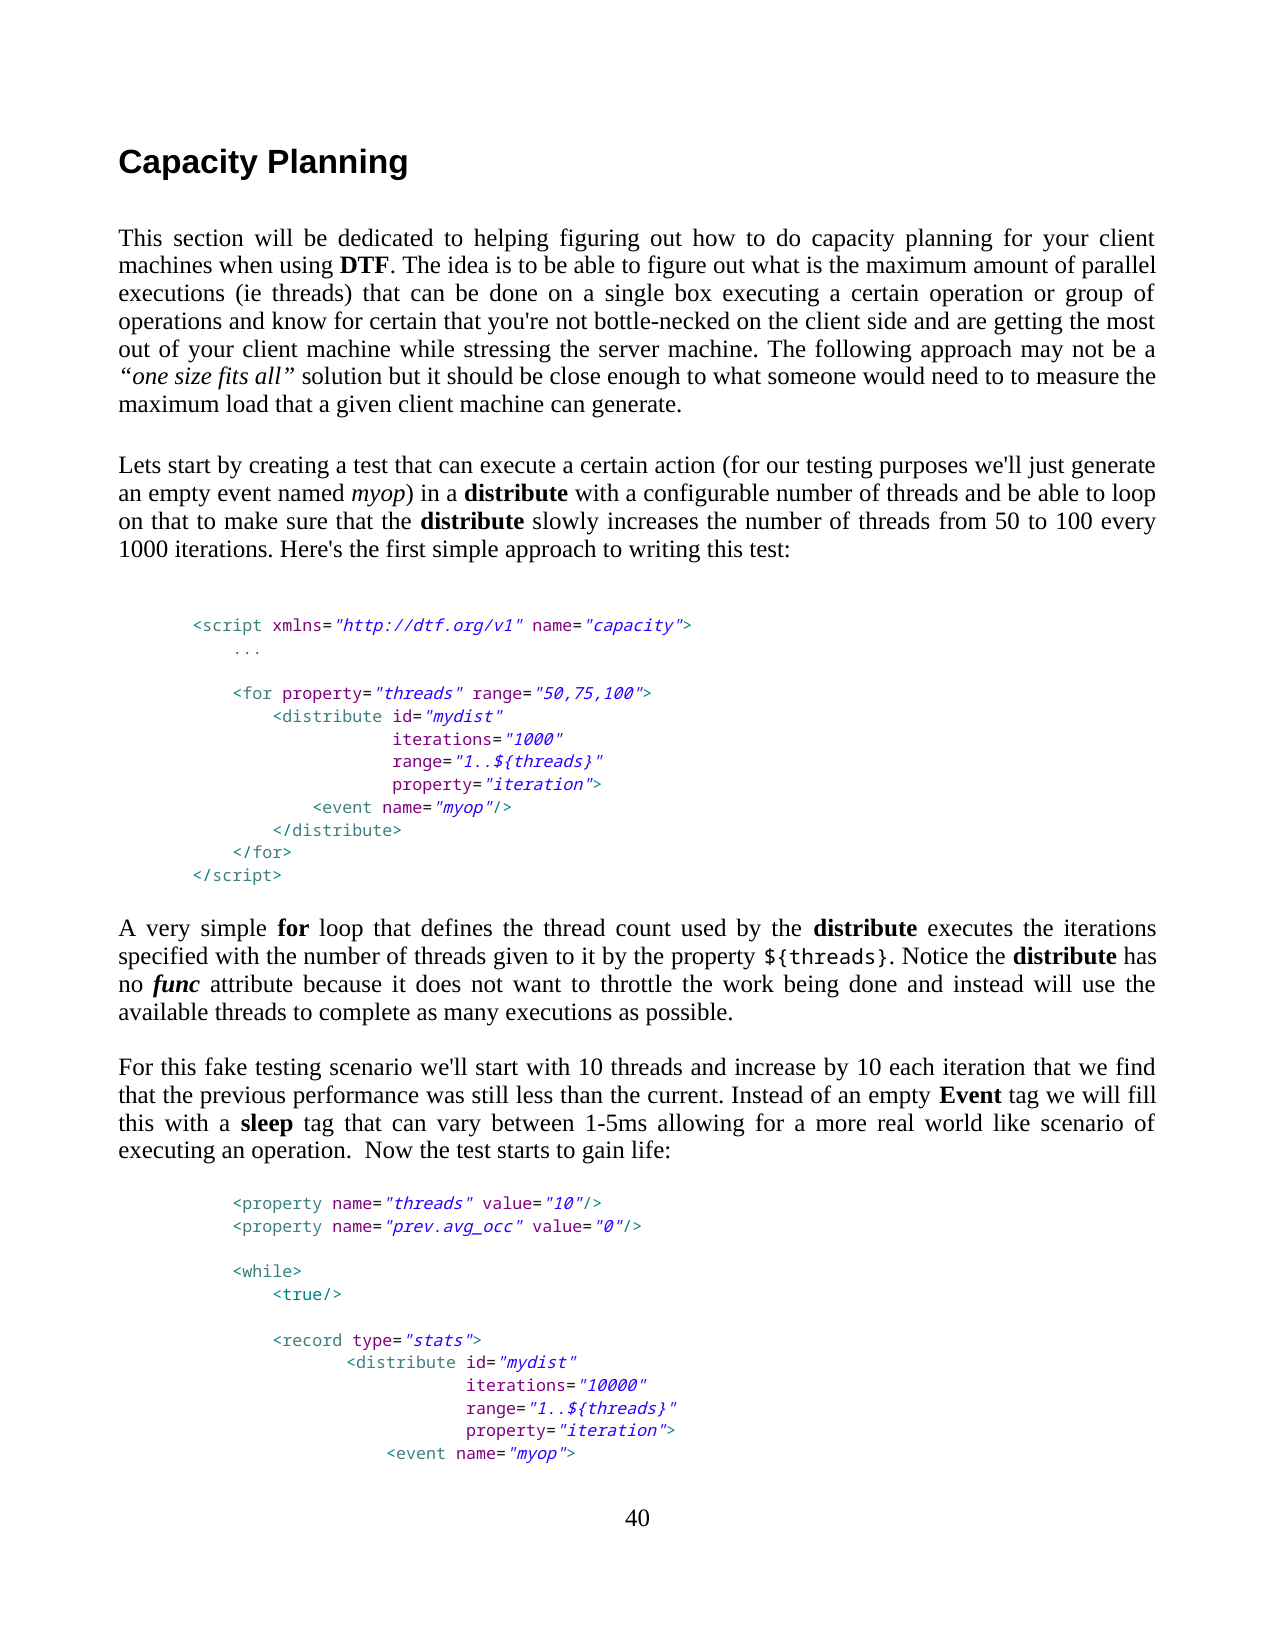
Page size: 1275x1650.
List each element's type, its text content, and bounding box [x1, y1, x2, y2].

text <for property="threads" range="50,75,100"> [192, 682, 1157, 705]
text Lets start by creating a test that can execute a certain action (for our testing purposes we'll just generate an empty event named myop) in a distribute with a configurable number of threads and be able to loop on that to make sure that the distribute slowly increases the number of threads from 50 to 100 every 1000 iterations. Here's the first simple approach to writing this test: [118, 452, 1157, 562]
text iterations="10000" [192, 1373, 1157, 1396]
text <distribute id="mydist" [192, 705, 1157, 727]
text iterations="1000" [192, 727, 1157, 750]
text <while> [192, 1260, 1157, 1283]
text <record type="stats"> [192, 1328, 1157, 1351]
subtitle Capacity Planning [118, 143, 1157, 181]
text <distribute id="mydist" [192, 1351, 1157, 1373]
text property="iteration"> [192, 773, 1157, 796]
text range="1..${threads}" [192, 750, 1157, 773]
text <true/> [192, 1283, 1157, 1305]
text <property name="prev.avg_occ" value="0"/> [192, 1214, 1157, 1237]
text A very simple for loop that defines the thread count used by the distribute executes the iterations specified with the number of threads given to it by the property ${threads}. Notice the distribute has no func attribute because it does not want to throttle the work being done and instead will use the available threads to complete as many executions as possible. [118, 914, 1157, 1026]
text For this fake testing scenario we'll start with 10 threads and increase by 10 each iteration that we find that the previous performance was still less than the current. Instead of an empty Event tag we will fill this with a sleep tag that can vary between 1-5ms allowing for a more real world like scenario of executing an operation. Now the test starts to gain life: [118, 1053, 1157, 1164]
text <event name="myop"/> [192, 796, 1157, 818]
text </script> [192, 864, 1157, 886]
text </for> [192, 841, 1157, 864]
text </distribute> [192, 818, 1157, 841]
text property="iteration"> [192, 1419, 1157, 1442]
text This section will be dedicated to helping figuring out how to do capacity planning for your client machines when using DTF. The idea is to be able to figure out what is the maximum amount of parallel executions (ie threads) that can be done on a single box executing a certain operation or group of operations and know for certain that you're not bottle-necked on the client side and are getting the most out of your client machine while stressing the server machine. The following approach may not be a “one size fits all” solution but it should be close enough to what someone would need to to measure the maximum load that a given client machine can generate. [118, 224, 1157, 418]
text <property name="threads" value="10"/> [192, 1192, 1157, 1214]
text <script xmlns="http://dtf.org/v1" name="capacity"> [192, 614, 1157, 637]
text <event name="myop"> [192, 1442, 1157, 1464]
text range="1..${threads}" [192, 1396, 1157, 1419]
text ... [192, 637, 1157, 659]
